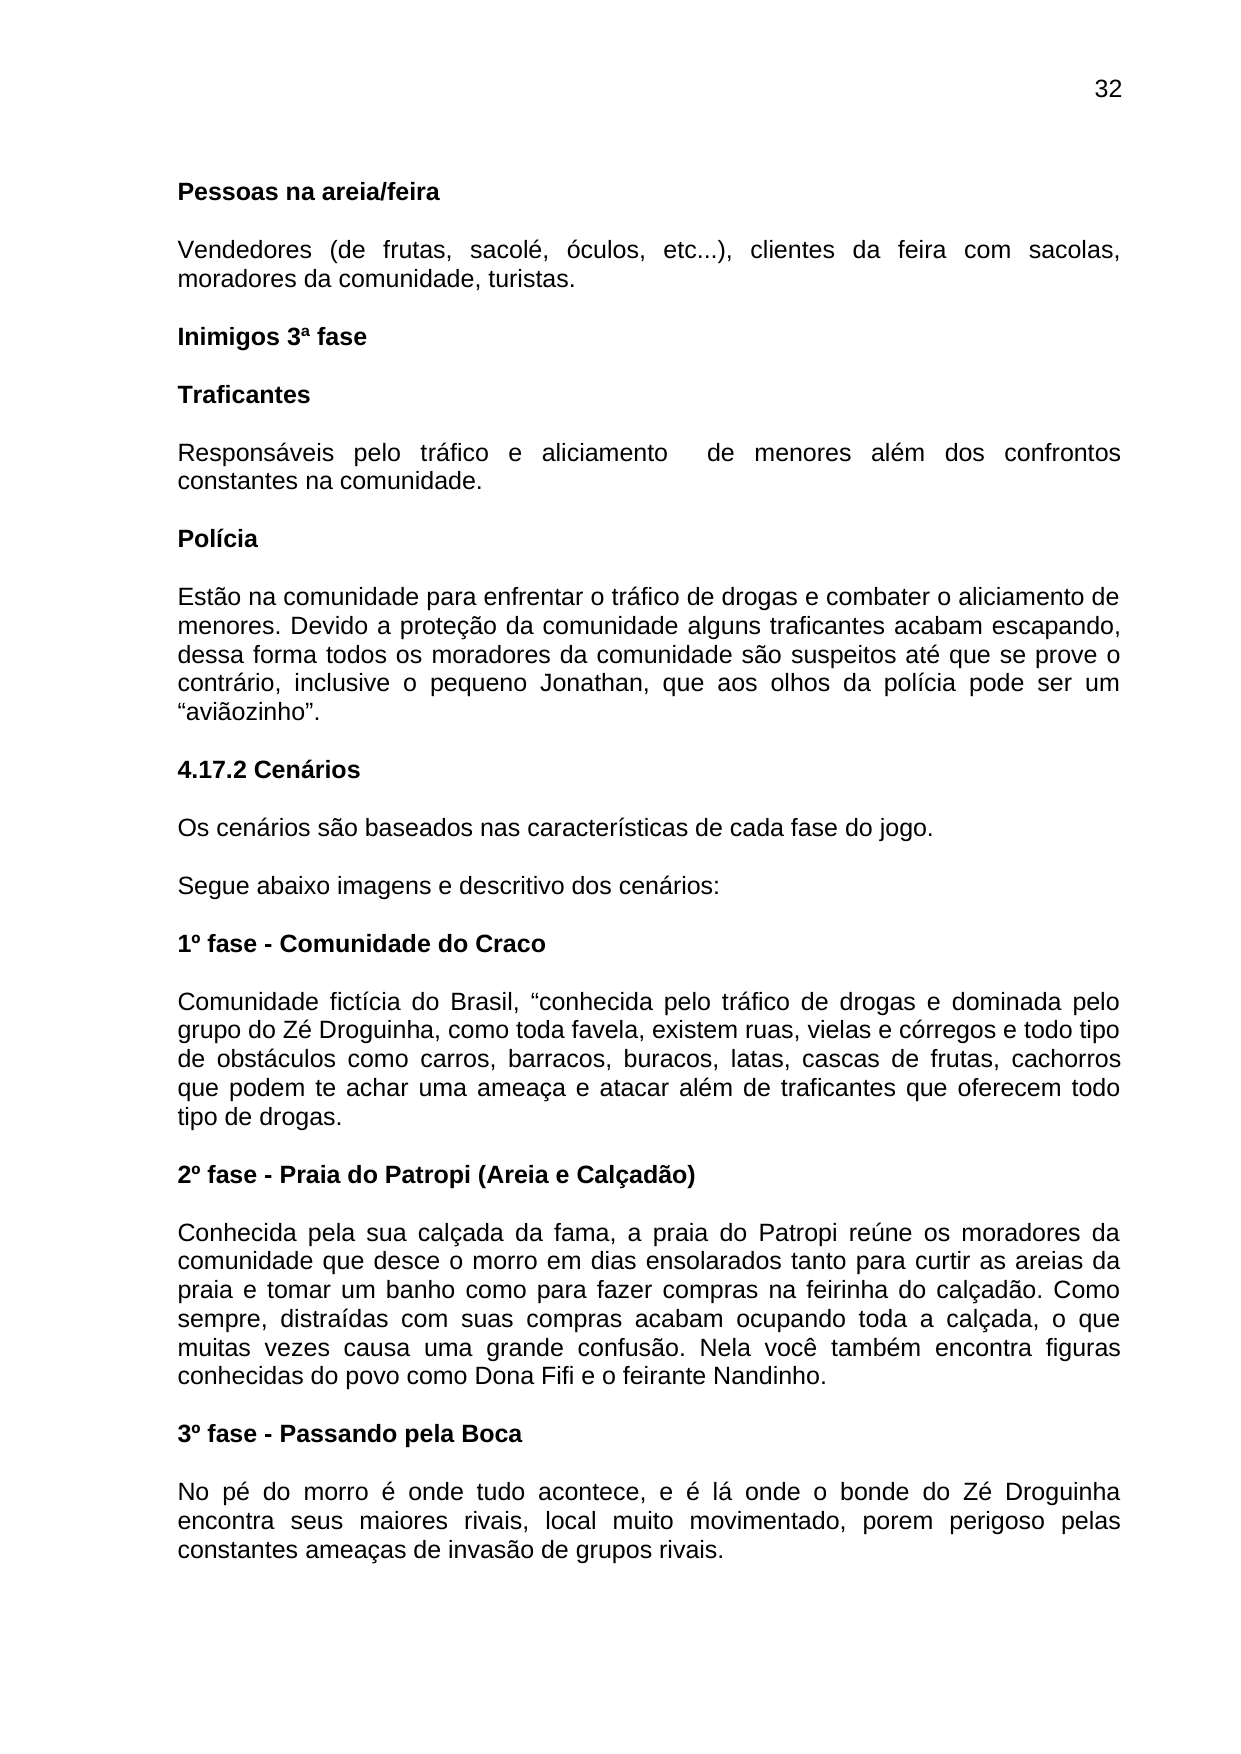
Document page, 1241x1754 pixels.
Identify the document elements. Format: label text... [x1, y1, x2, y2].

text Traficantes [177, 380, 1122, 408]
text Segue abaixo imagens e descritivo dos cenários: [177, 871, 1122, 900]
text Polícia [177, 524, 1122, 553]
text Conhecida pela sua calçada da fama, a praia do Patropi reúne os moradores da comunidade que desce o morro em dias ensolarados tanto para curtir as areias da praia e tomar um banho como para fazer compras na feirinha do calçadão. Como sempre, distraídas com suas compras acabam ocupando toda a calçada, o que muitas vezes causa uma grande confusão. Nela você também encontra figuras conhecidas do povo como Dona Fifi e o feirante Nandinho. [177, 1218, 1122, 1390]
text Inimigos 3ª fase [177, 322, 1122, 351]
text No pé do morro é onde tudo acontece, e é lá onde o bonde do Zé Droguinha encontra seus maiores rivais, local muito movimentado, porem perigoso pelas constantes ameaças de invasão de grupos rivais. [177, 1477, 1122, 1563]
text Pessoas na areia/feira [177, 177, 1122, 206]
text 3º fase - Passando pela Boca [177, 1419, 1122, 1448]
text 4.17.2 Cenários [177, 755, 1122, 784]
text Vendedores (de frutas, sacolé, óculos, etc...), clientes da feira com sacolas, moradores da comunidade, turistas. [177, 235, 1122, 293]
text Comunidade fictícia do Brasil, “conhecida pelo tráfico de drogas e dominada pelo grupo do Zé Droguinha, como toda favela, existem ruas, vielas e córregos e todo tipo de obstáculos como carros, barracos, buracos, latas, cascas de frutas, cachorros que podem te achar uma ameaça e atacar além de traficantes que oferecem todo tipo de drogas. [177, 987, 1122, 1131]
text 1º fase - Comunidade do Craco [177, 929, 1122, 958]
text Estão na comunidade para enfrentar o tráfico de drogas e combater o aliciamento de menores. Devido a proteção da comunidade alguns traficantes acabam escapando, dessa forma todos os moradores da comunidade são suspeitos até que se prove o contrário, inclusive o pequeno Jonathan, que aos olhos da polícia pode ser um “aviãozinho”. [177, 582, 1122, 726]
text 2º fase - Praia do Patropi (Areia e Calçadão) [177, 1160, 1122, 1188]
text Os cenários são baseados nas características de cada fase do jogo. [177, 813, 1122, 842]
text Responsáveis pelo tráfico e aliciamento de menores além dos confrontos constantes na comunidade. [177, 438, 1122, 495]
